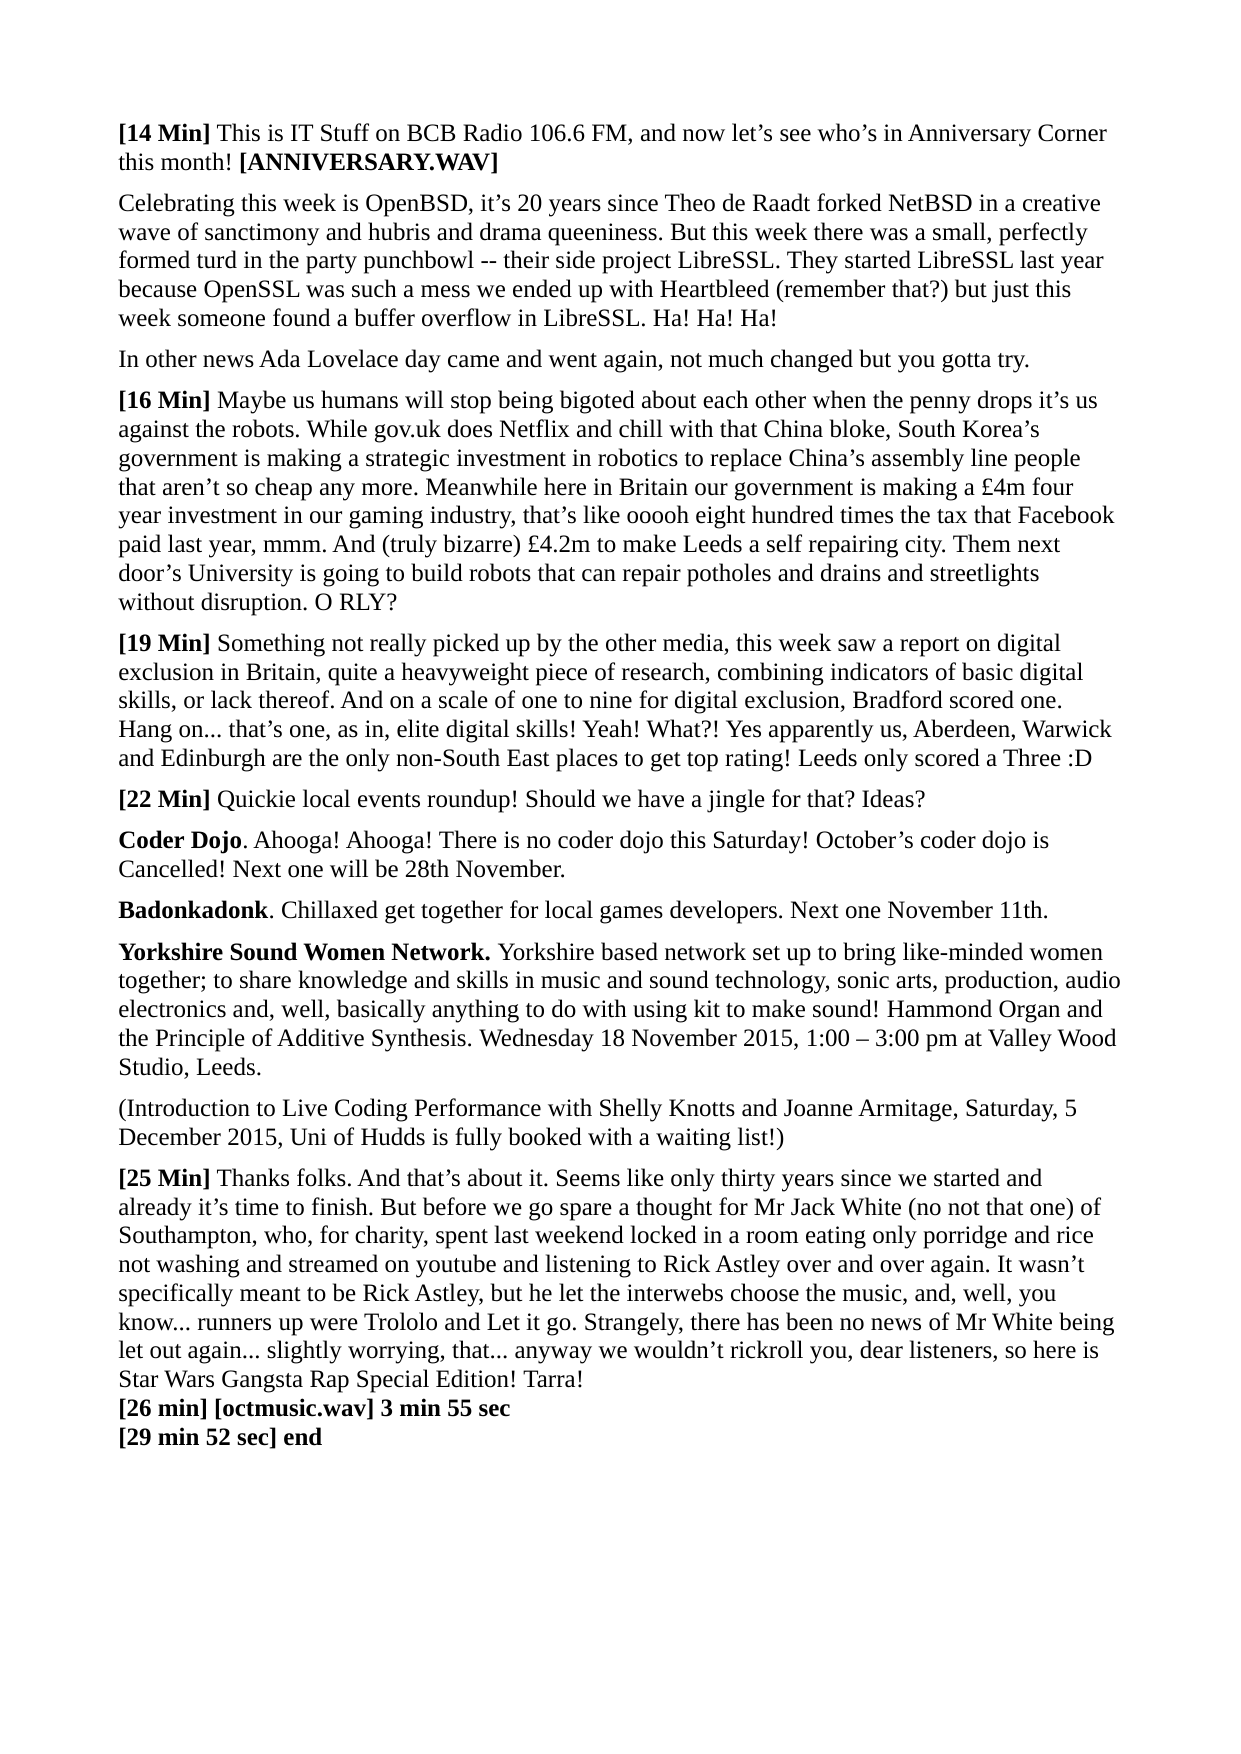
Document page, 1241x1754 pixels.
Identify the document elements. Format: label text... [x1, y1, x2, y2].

text [19 Min] Something not really picked up by the other media, this week saw a report on digital exclusion in Britain, quite a heavyweight piece of research, combining indicators of basic digital skills, or lack thereof. And on a scale of one to nine for digital exclusion, Bradford scored one. Hang on... that’s one, as in, elite digital skills! Yeah! What?! Yes apparently us, Aberdeen, Warwick and Edinburgh are the only non-South East places to get top rating! Leeds only scored a Three :D [118, 628, 1122, 772]
text Yorkshire Sound Women Network. Yorkshire based network set up to bring like-minded women together; to share knowledge and skills in music and sound technology, sonic arts, production, audio electronics and, well, basically anything to do with using kit to make sound! Hammond Organ and the Principle of Additive Synthesis. Wednesday 18 November 2015, 1:00 – 3:00 pm at Valley Wood Studio, Leeds. [118, 937, 1122, 1081]
text [14 Min] This is IT Stuff on BCB Radio 106.6 FM, and now let’s see who’s in Anniversary Corner this month! [ANNIVERSARY.WAV] [118, 118, 1122, 176]
text Badonkadonk. Chillaxed get together for local games developers. Next one November 11th. [118, 896, 1122, 924]
text [16 Min] Maybe us humans will stop being bigoted about each other when the penny drops it’s us against the robots. While gov.uk does Netflix and chill with that China bloke, South Korea’s government is making a strategic investment in robotics to replace China’s assembly line people that aren’t so cheap any more. Meanwhile here in Britain our government is making a £4m four year investment in our gaming industry, that’s like ooooh eight hundred times the tax that Facebook paid last year, mmm. And (truly bizarre) £4.2m to make Leeds a self repairing city. Them next door’s University is going to build robots that can repair potholes and drains and streetlights without disruption. O RLY? [118, 386, 1122, 616]
text [22 Min] Quickie local events roundup! Should we have a jingle for that? Ideas? [118, 784, 1122, 813]
text (Introduction to Live Coding Performance with Shelly Knotts and Joanne Armitage, Saturday, 5 December 2015, Uni of Hudds is fully booked with a waiting list!) [118, 1093, 1122, 1151]
text Celebrating this week is OpenBSD, it’s 20 years since Theo de Raadt forked NetBSD in a creative wave of sanctimony and hubris and drama queeniness. But this week there was a small, perfectly formed turd in the party punchbowl -- their side project LibreSSL. They started LibreSSL last year because OpenSSL was such a mess we ended up with Heartbleed (remember that?) but just this week someone found a buffer overflow in LibreSSL. Ha! Ha! Ha! [118, 188, 1122, 332]
text Coder Dojo. Ahooga! Ahooga! There is no coder dojo this Saturday! October’s coder dojo is Cancelled! Next one will be 28th November. [118, 826, 1122, 883]
text In other news Ada Lovelace day came and went again, not much changed but you gotta try. [118, 344, 1122, 373]
text [25 Min] Thanks folks. And that’s about it. Seems like only thirty years since we started and already it’s time to finish. But before we go spare a thought for Mr Jack White (no not that one) of Southampton, who, for charity, spent last weekend locked in a room eating only porridge and rice not washing and streamed on youtube and listening to Rick Astley over and over again. It wasn’t specifically meant to be Rick Astley, but he let the interwebs choose the music, and, well, you know... runners up were Trololo and Let it go. Strangely, there has been no news of Mr White being let out again... slightly worrying, that... anyway we wouldn’t rickroll you, dear listeners, so here is Star Wars Gangsta Rap Special Edition! Tarra! [26 min] [octmusic.wav] 3 min 55 sec [29 min 52 sec] end [118, 1163, 1122, 1451]
